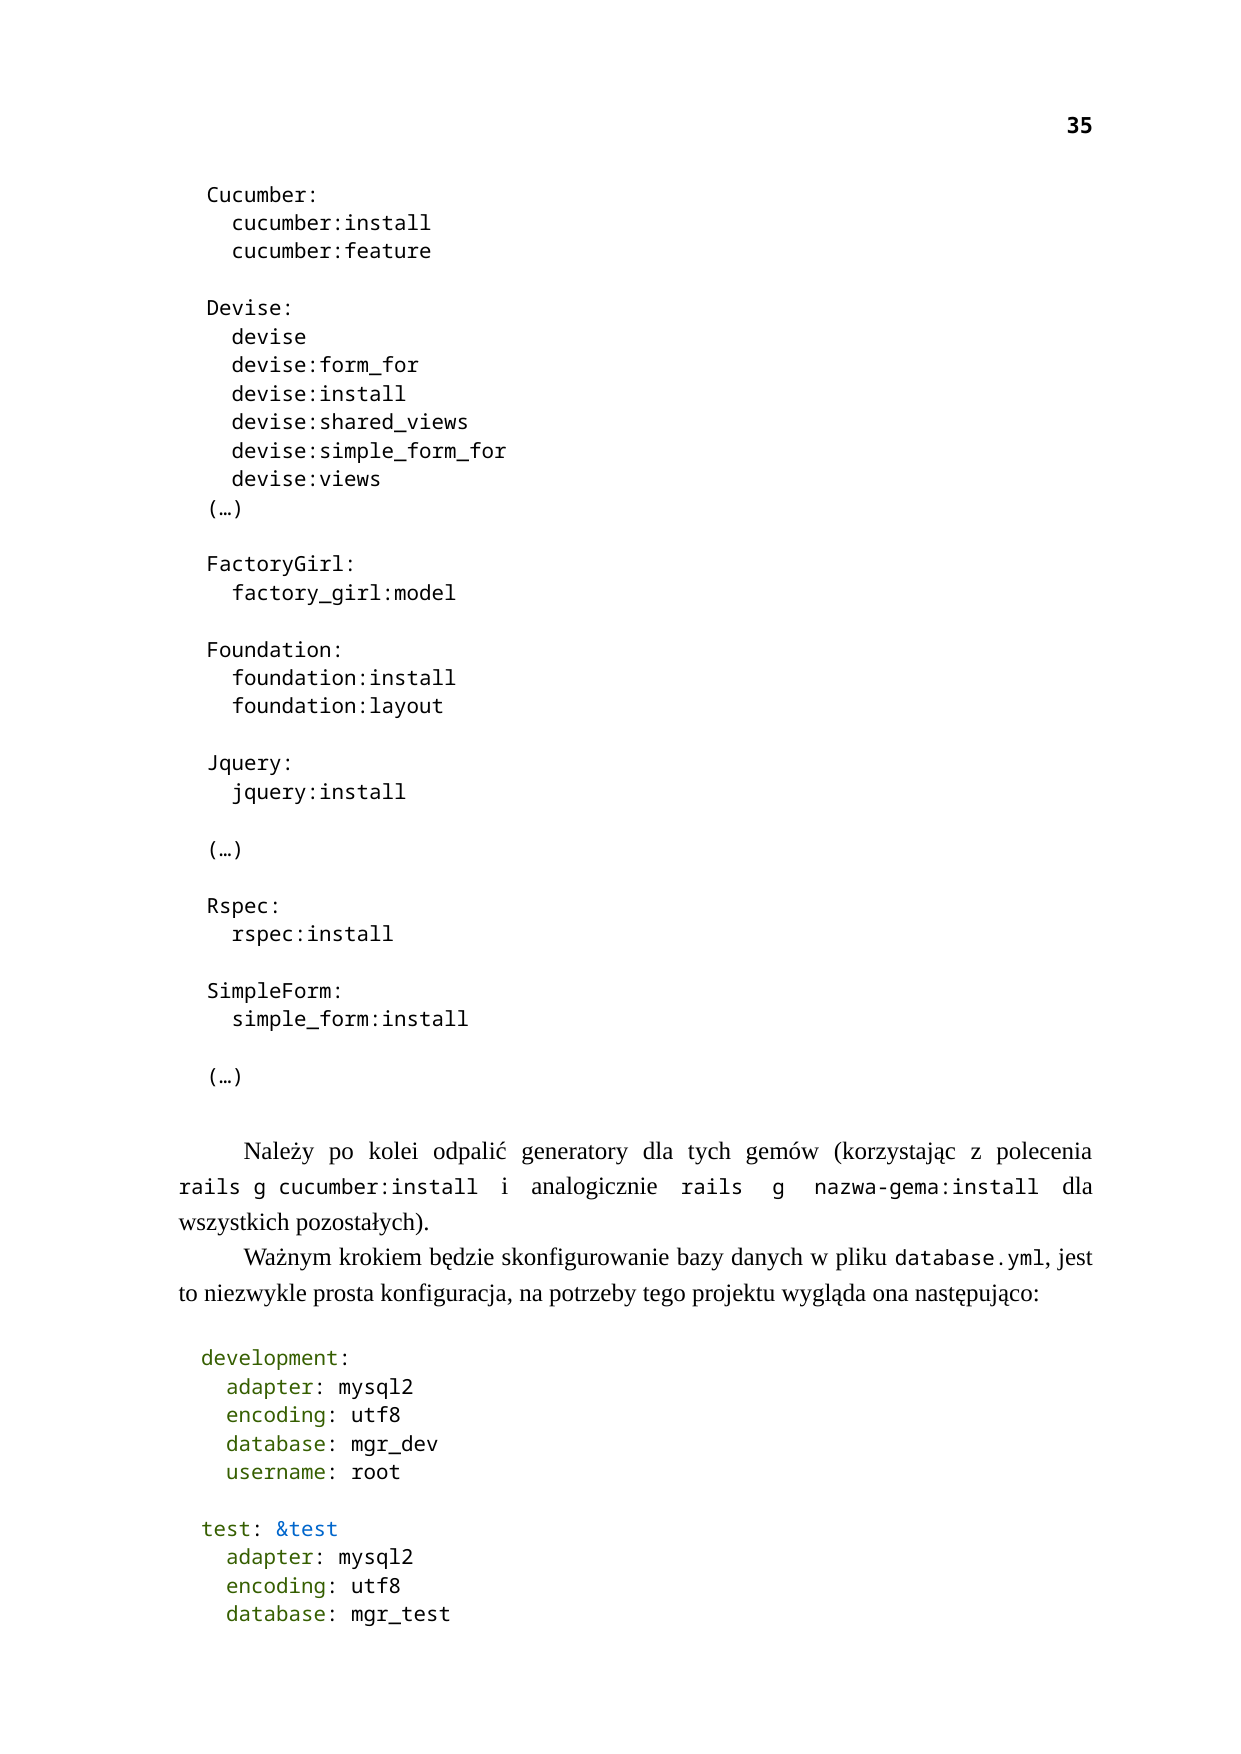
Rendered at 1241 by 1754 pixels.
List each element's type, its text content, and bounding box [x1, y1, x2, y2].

text Ważnym krokiem będzie skonfigurowanie bazy danych w pliku database.yml, jest to niezwykle prosta konfiguracja, na potrzeby tego projektu wygląda ona następująco: [178, 1237, 1093, 1308]
text Należy po kolei odpalić generatory dla tych gemów (korzystając z polecenia rails g cucumber:install i analogicznie rails g nazwa-gema:install dla wszystkich pozostałych). [178, 1131, 1093, 1237]
table_header development: adapter: mysql2 encoding: utf8 database: mgr_dev username: root test: &test adapter: mysql2 encoding: utf8 database: mgr_test [177, 1344, 1093, 1628]
table_header Cucumber: cucumber:install cucumber:feature Devise: devise devise:form_for devise:install devise:shared_views devise:simple_form_for devise:views (…) FactoryGirl: factory_girl:model Foundation: foundation:install foundation:layout Jquery: jquery:install (…) Rspec: rspec:install SimpleForm: simple_form:install (…) [177, 174, 1093, 1096]
